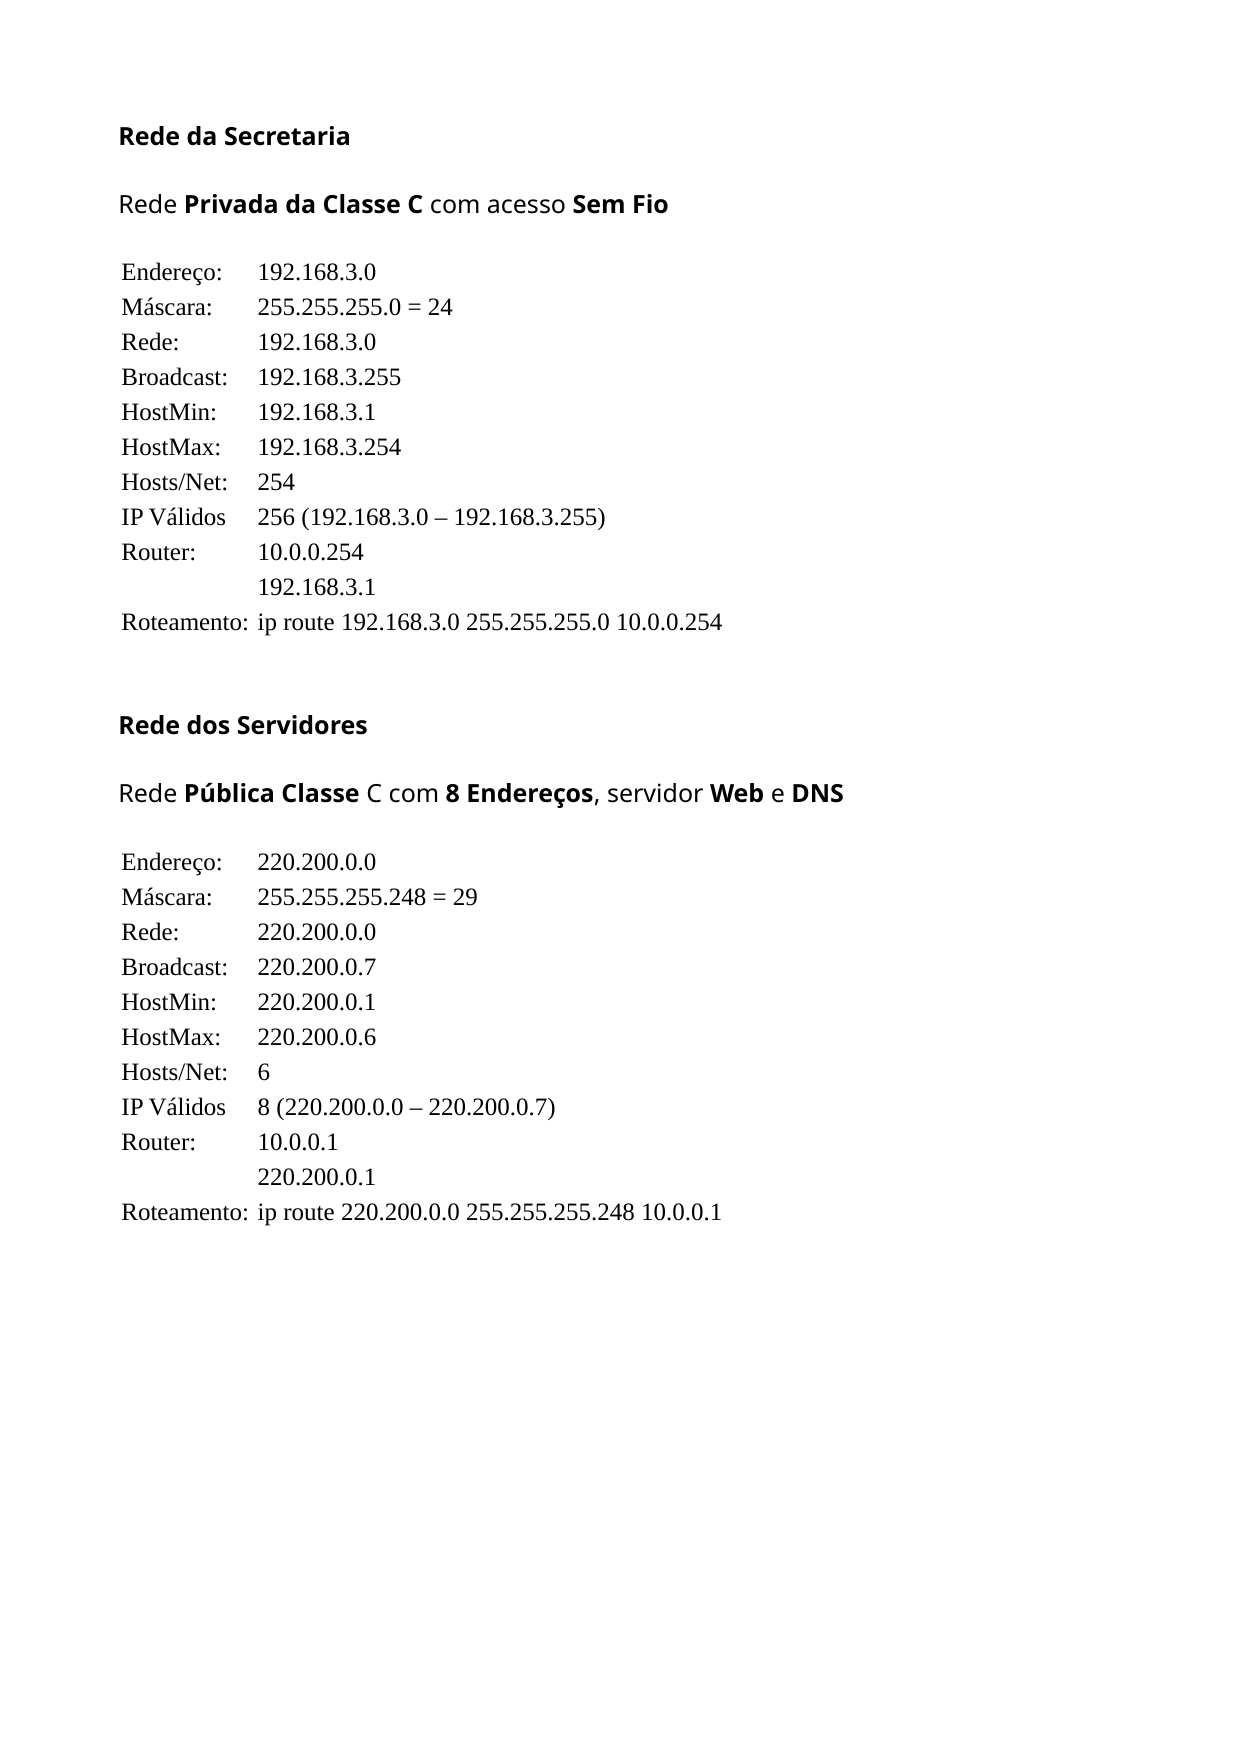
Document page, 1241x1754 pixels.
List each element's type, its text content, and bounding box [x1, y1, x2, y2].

table_cell Hosts/Net: [118, 464, 254, 499]
table_cell 10.0.0.254 [254, 534, 1015, 569]
table_cell Roteamento: [118, 604, 254, 639]
table_cell Rede: [118, 324, 254, 359]
table_cell 8 (220.200.0.0 – 220.200.0.7) [254, 1089, 1039, 1124]
table_cell 6 [254, 1054, 1039, 1089]
table_cell Roteamento: [118, 1194, 254, 1229]
text Rede dos Servidores [118, 707, 1122, 742]
table_cell 220.200.0.7 [254, 949, 1039, 984]
table_cell [118, 569, 254, 604]
table_cell 256 (192.168.3.0 – 192.168.3.255) [254, 499, 1015, 534]
table_cell 10.0.0.1 [254, 1124, 1039, 1159]
table_cell 192.168.3.0 [254, 324, 1015, 359]
table_cell Máscara: [118, 289, 254, 324]
table_cell IP Válidos [118, 1089, 254, 1124]
table_cell Hosts/Net: [118, 1054, 254, 1089]
table_cell 220.200.0.0 [254, 914, 1039, 949]
table_cell Router: [118, 534, 254, 569]
table_cell ip route 220.200.0.0 255.255.255.248 10.0.0.1 [254, 1194, 1039, 1229]
table_cell 255.255.255.248 = 29 [254, 879, 1039, 914]
table_cell Broadcast: [118, 359, 254, 394]
table_cell 192.168.3.1 [254, 569, 1015, 604]
table_cell 192.168.3.255 [254, 359, 1015, 394]
table_cell 255.255.255.0 = 24 [254, 289, 1015, 324]
table_cell Rede: [118, 914, 254, 949]
table_cell HostMin: [118, 394, 254, 429]
table_header Endereço: [118, 254, 254, 289]
table_cell [118, 1159, 254, 1194]
table_header Endereço: [118, 844, 254, 879]
table_cell HostMax: [118, 429, 254, 464]
text Rede Privada da Classe C com acesso Sem Fio [118, 186, 1122, 220]
table_header 192.168.3.0 [254, 254, 1015, 289]
text Rede da Secretaria [118, 118, 1122, 152]
table_cell IP Válidos [118, 499, 254, 534]
table_cell ip route 192.168.3.0 255.255.255.0 10.0.0.254 [254, 604, 1015, 639]
table_cell 220.200.0.1 [254, 1159, 1039, 1194]
table_cell 192.168.3.1 [254, 394, 1015, 429]
table_cell 220.200.0.6 [254, 1019, 1039, 1054]
text Rede Pública Classe C com 8 Endereços, servidor Web e DNS [118, 776, 1122, 810]
table_cell Máscara: [118, 879, 254, 914]
table_cell 220.200.0.1 [254, 984, 1039, 1019]
table_cell Router: [118, 1124, 254, 1159]
table_cell HostMax: [118, 1019, 254, 1054]
table_cell 254 [254, 464, 1015, 499]
table_header 220.200.0.0 [254, 844, 1039, 879]
table_cell 192.168.3.254 [254, 429, 1015, 464]
table_cell HostMin: [118, 984, 254, 1019]
table_cell Broadcast: [118, 949, 254, 984]
